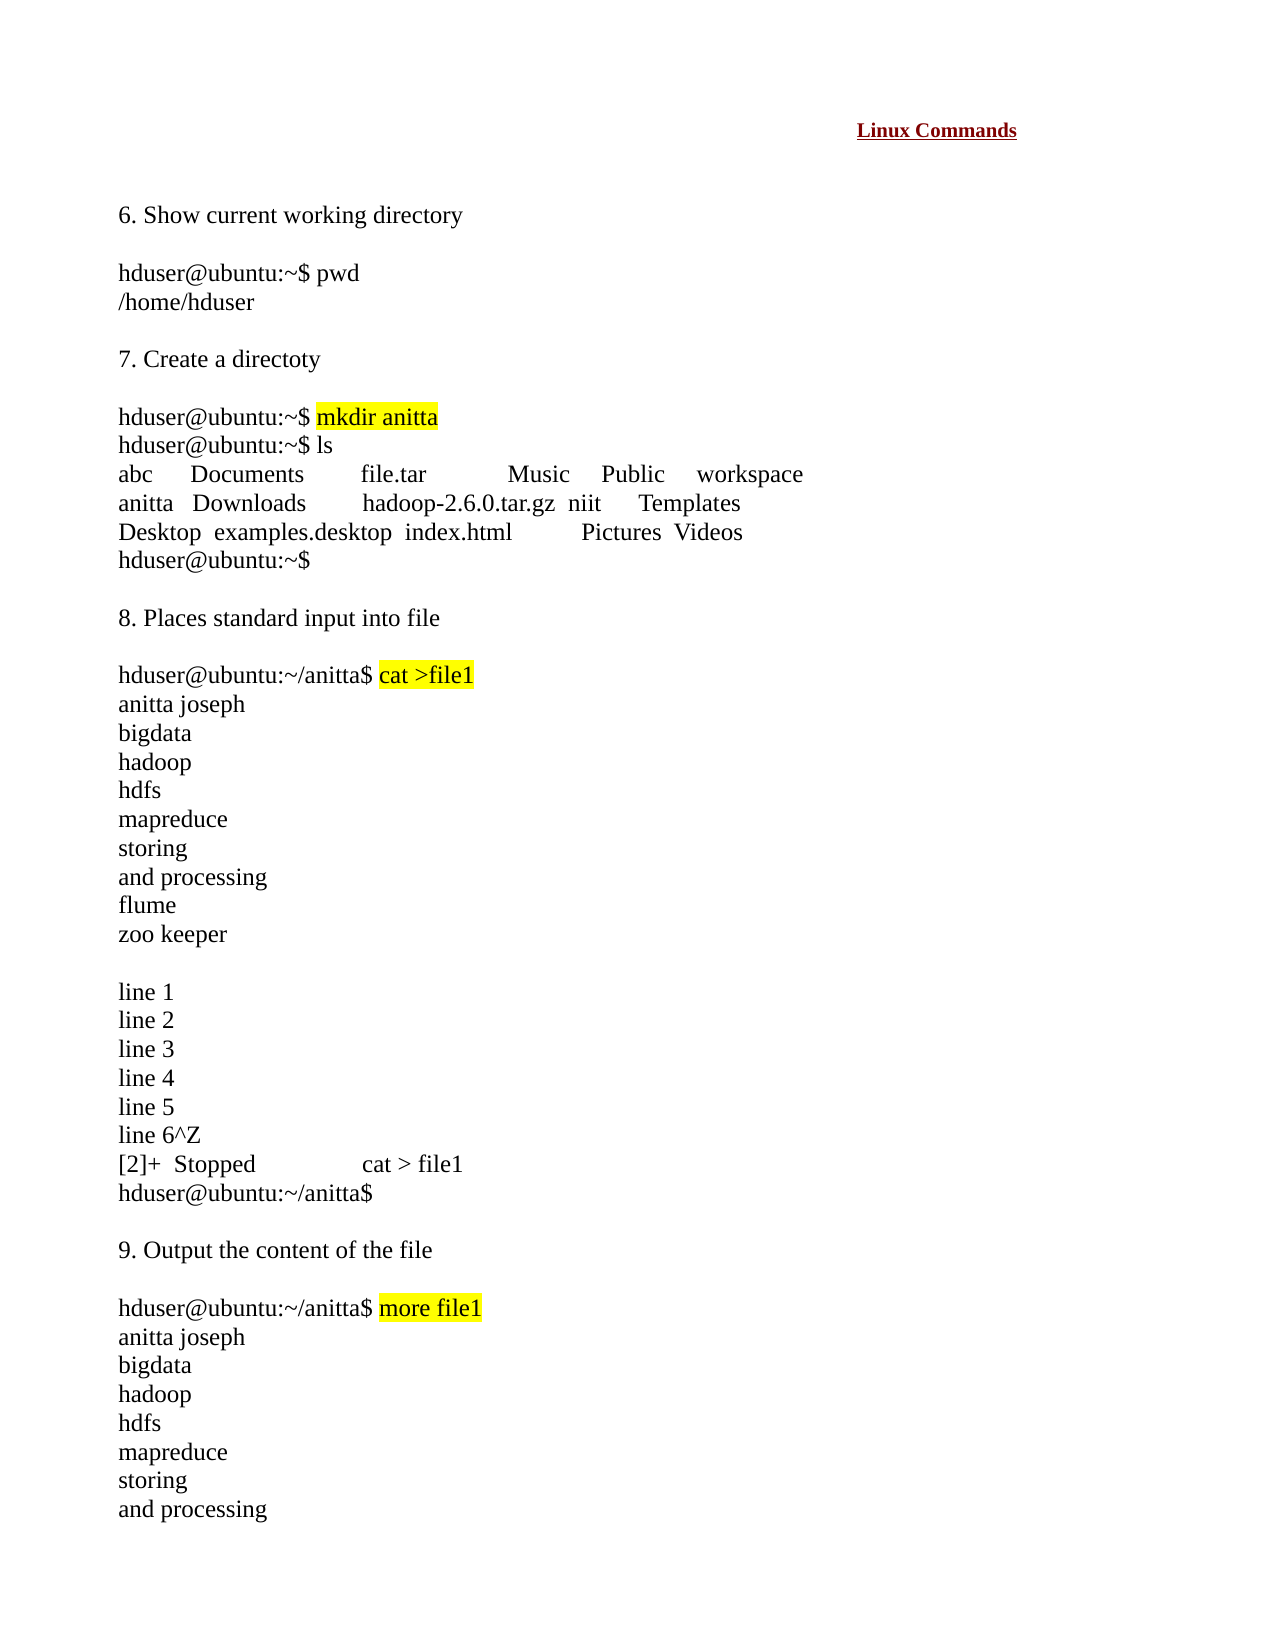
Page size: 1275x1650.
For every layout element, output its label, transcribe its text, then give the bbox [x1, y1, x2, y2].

text mapreduce [118, 1437, 1157, 1465]
text bigdata [118, 718, 1157, 747]
text and processing [118, 862, 1157, 890]
text 7. Create a directoty [118, 344, 1157, 373]
text line 1 [118, 977, 1157, 1005]
text hduser@ubuntu:~$ pwd [118, 258, 1157, 287]
text 6. Show current working directory [118, 200, 1157, 229]
text hadoop [118, 1379, 1157, 1408]
text zoo keeper [118, 919, 1157, 948]
text abc Documents file.tar Music Public workspace [118, 459, 1157, 488]
text Desktop examples.desktop index.html Pictures Videos [118, 517, 1157, 545]
text line 6^Z [118, 1120, 1157, 1149]
text hduser@ubuntu:~/anitta$ cat >file1 [118, 660, 1157, 689]
text [2]+ Stopped cat > file1 [118, 1149, 1157, 1178]
text and processing [118, 1494, 1157, 1523]
text 9. Output the content of the file [118, 1235, 1157, 1264]
text 8. Places standard input into file [118, 603, 1157, 632]
text hduser@ubuntu:~/anitta$ more file1 [118, 1293, 1157, 1322]
text storing [118, 1465, 1157, 1494]
text hduser@ubuntu:~/anitta$ [118, 1178, 1157, 1207]
text storing [118, 833, 1157, 862]
text anitta joseph [118, 689, 1157, 718]
text hduser@ubuntu:~$ [118, 545, 1157, 574]
text bigdata [118, 1350, 1157, 1379]
text line 4 [118, 1063, 1157, 1092]
text line 5 [118, 1092, 1157, 1120]
text hduser@ubuntu:~$ ls [118, 430, 1157, 459]
text hadoop [118, 747, 1157, 775]
text anitta joseph [118, 1322, 1157, 1350]
text anitta Downloads hadoop-2.6.0.tar.gz niit Templates [118, 488, 1157, 517]
text line 3 [118, 1034, 1157, 1063]
text /home/hduser [118, 287, 1157, 315]
text flume [118, 890, 1157, 919]
text hdfs [118, 775, 1157, 804]
text hduser@ubuntu:~$ mkdir anitta [118, 402, 1157, 430]
text hdfs [118, 1408, 1157, 1437]
text mapreduce [118, 804, 1157, 833]
text line 2 [118, 1005, 1157, 1034]
